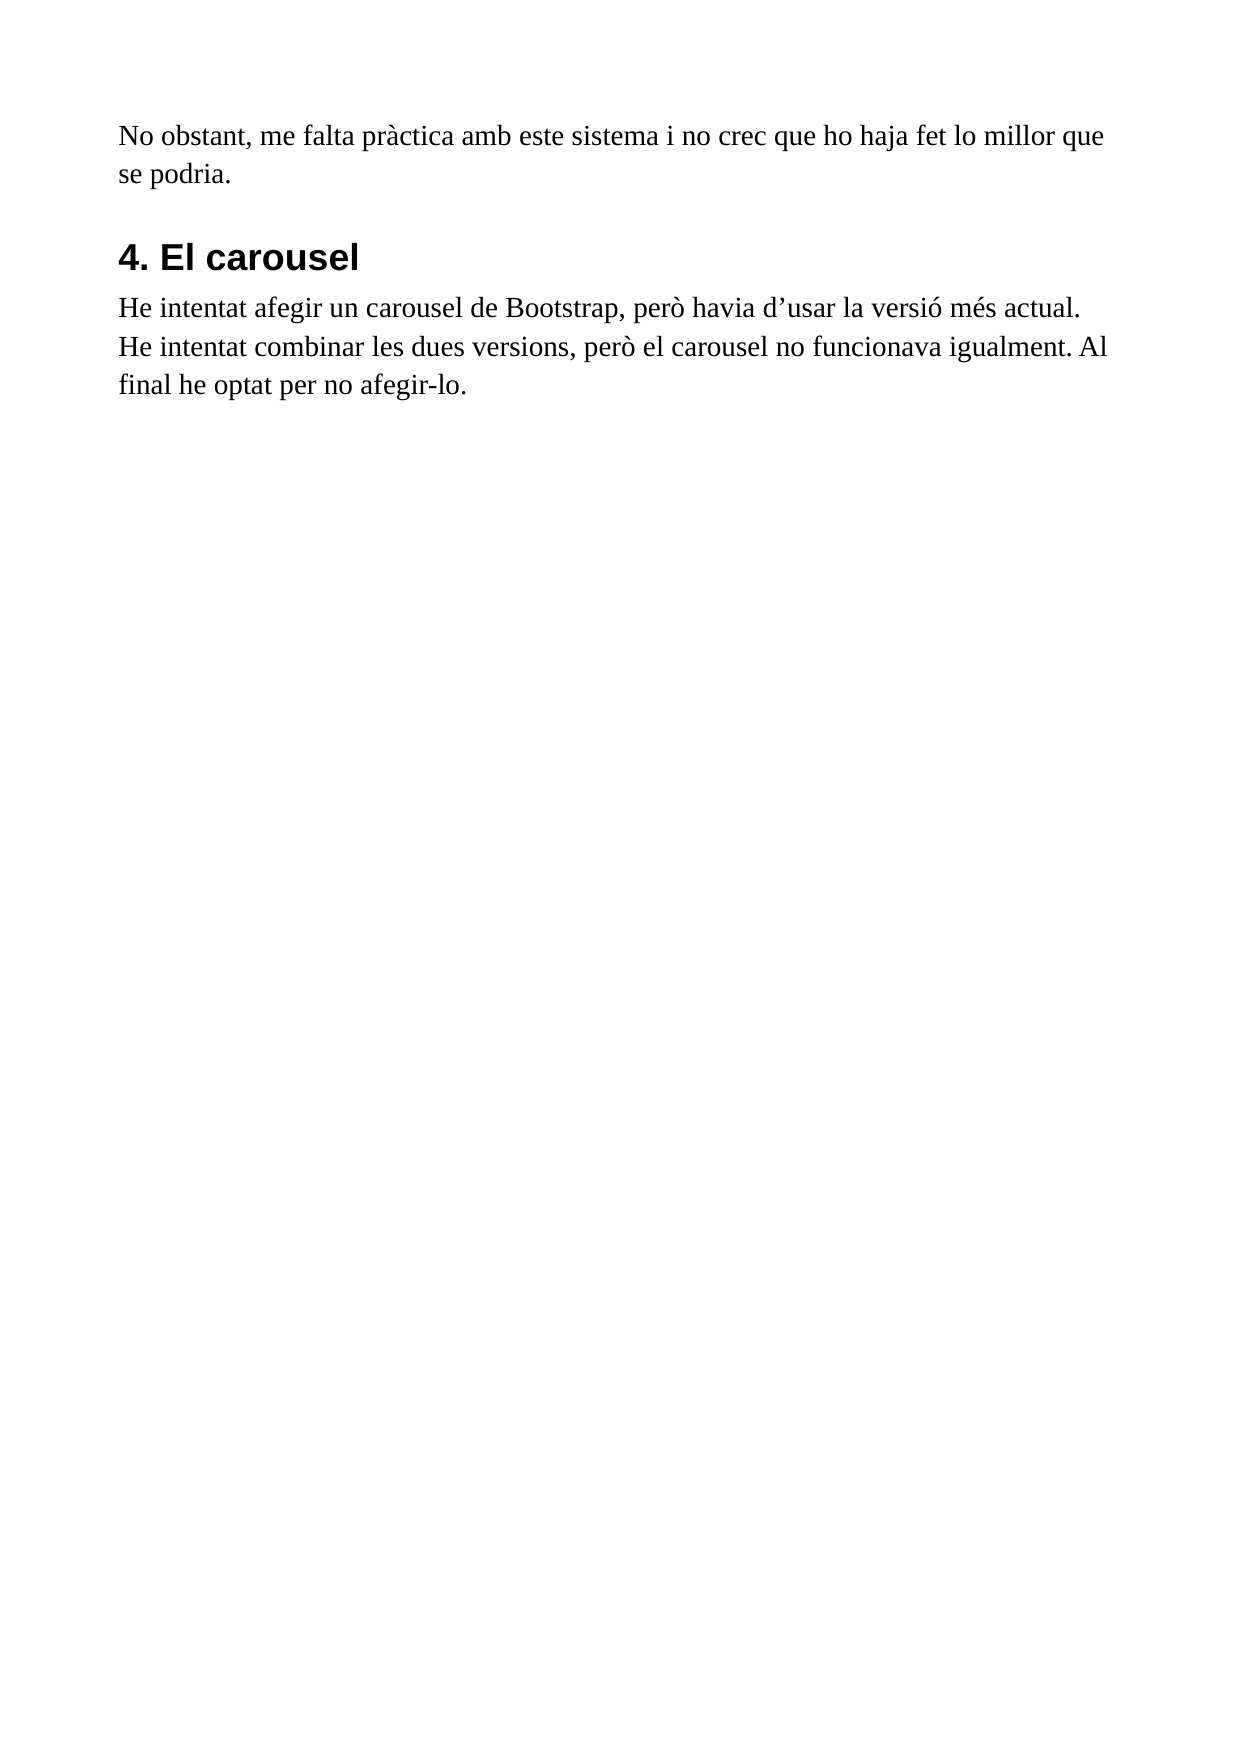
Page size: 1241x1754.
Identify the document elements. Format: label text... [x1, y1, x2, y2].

text No obstant, me falta pràctica amb este sistema i no crec que ho haja fet lo millor que se podria. [118, 118, 1122, 190]
text He intentat afegir un carousel de Bootstrap, però havia d’usar la versió més actual. He intentat combinar les dues versions, però el carousel no funcionava igualment. Al final he optat per no afegir-lo. [118, 290, 1122, 401]
subtitle 4. El carousel [118, 235, 1122, 278]
